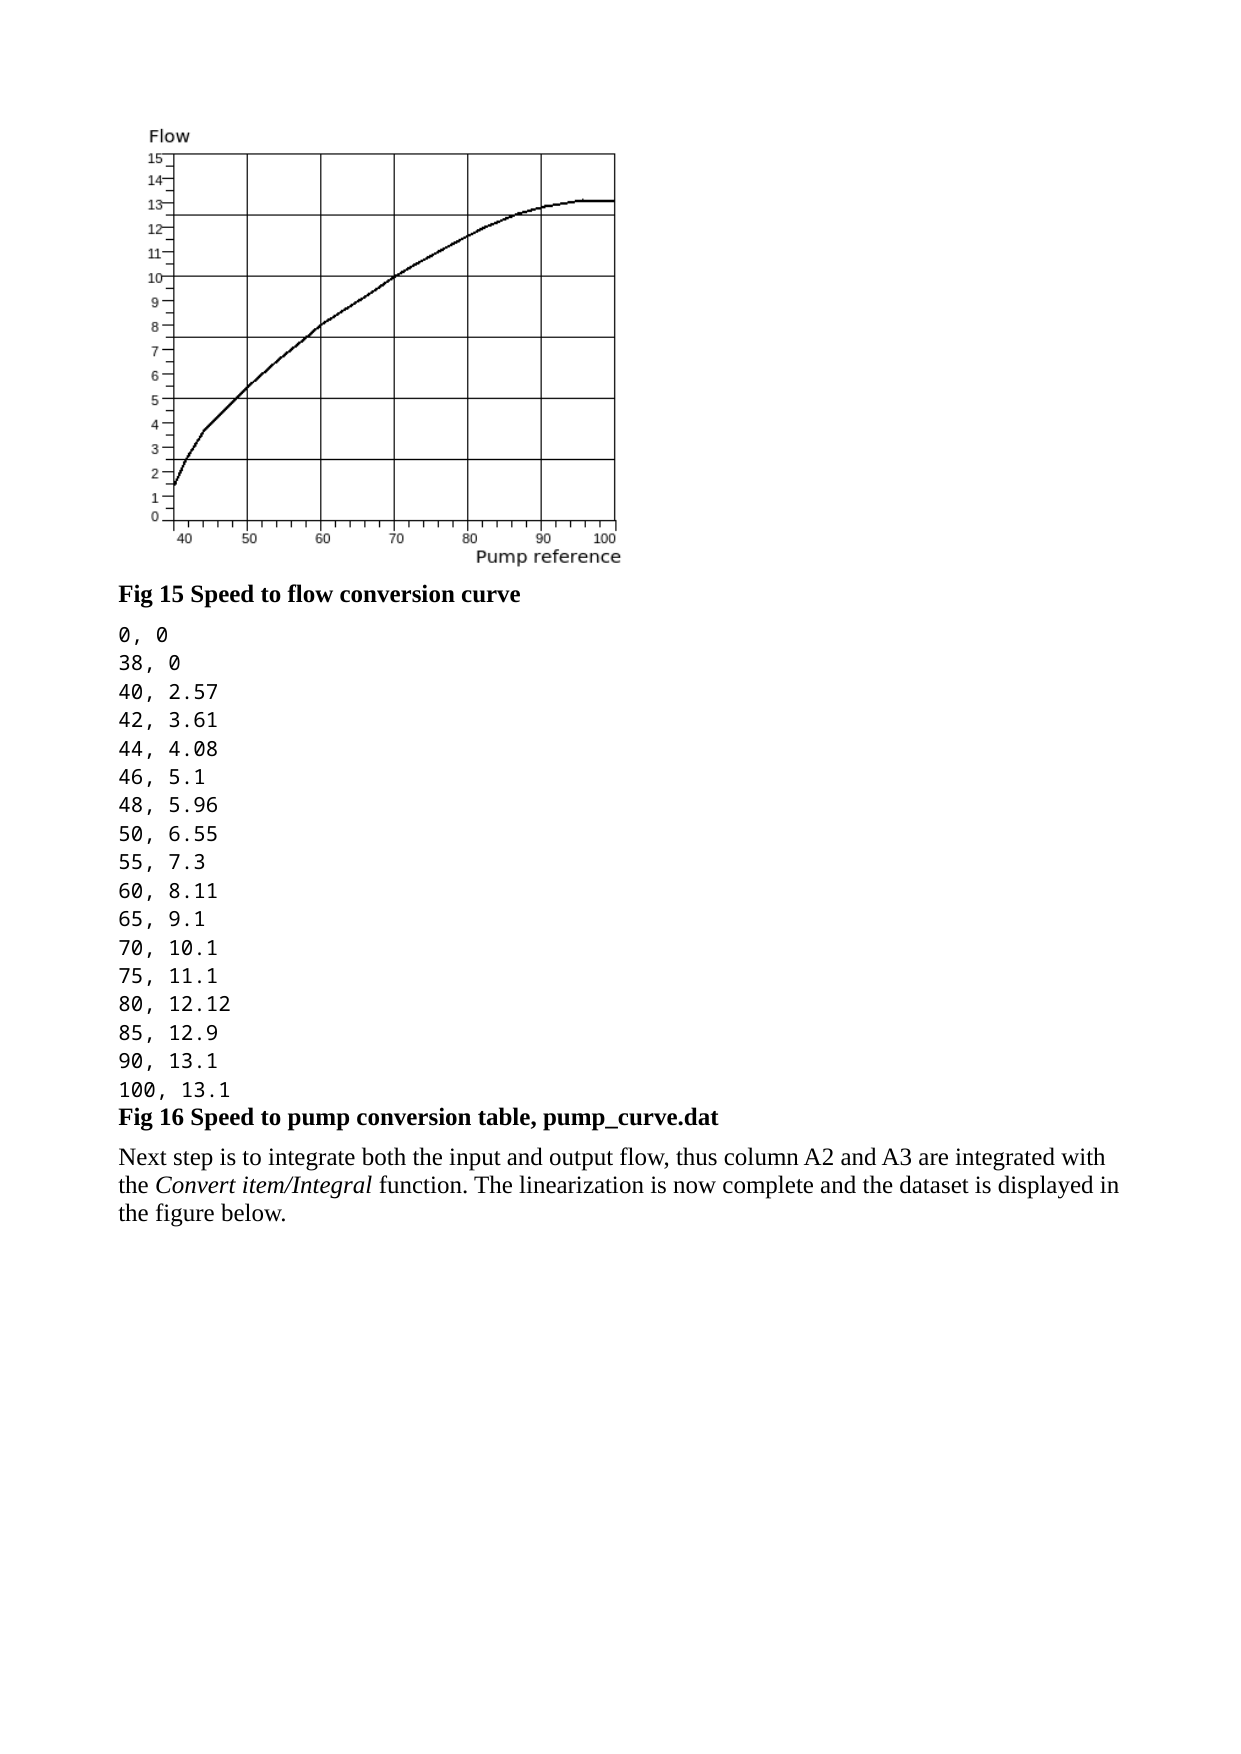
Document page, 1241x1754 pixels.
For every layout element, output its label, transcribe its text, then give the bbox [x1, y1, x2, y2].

text 85, 12.9 [118, 1018, 1122, 1046]
text 44, 4.08 [118, 734, 1122, 762]
text 48, 5.96 [118, 791, 1122, 819]
text 46, 5.1 [118, 762, 1122, 791]
text 70, 10.1 [118, 933, 1122, 961]
text 60, 8.11 [118, 876, 1122, 904]
text 75, 11.1 [118, 961, 1122, 989]
text Fig 16 Speed to pump conversion table, pump_curve.dat [118, 1103, 1122, 1131]
text 38, 0 [118, 648, 1122, 677]
text 50, 6.55 [118, 819, 1122, 847]
text 80, 12.12 [118, 989, 1122, 1018]
text 100, 13.1 [118, 1075, 1122, 1103]
text 0, 0 [118, 620, 1122, 648]
text 42, 3.61 [118, 705, 1122, 734]
text Fig 15 Speed to flow conversion curve [118, 118, 1122, 607]
text 90, 13.1 [118, 1046, 1122, 1075]
text Next step is to integrate both the input and output flow, thus column A2 and A3 are integrated with the Convert item/Integral function. The linearization is now complete and the dataset is displayed in the figure below. [118, 1143, 1122, 1227]
picture [128, 118, 646, 580]
text 40, 2.57 [118, 677, 1122, 705]
text 65, 9.1 [118, 904, 1122, 933]
text 55, 7.3 [118, 847, 1122, 876]
